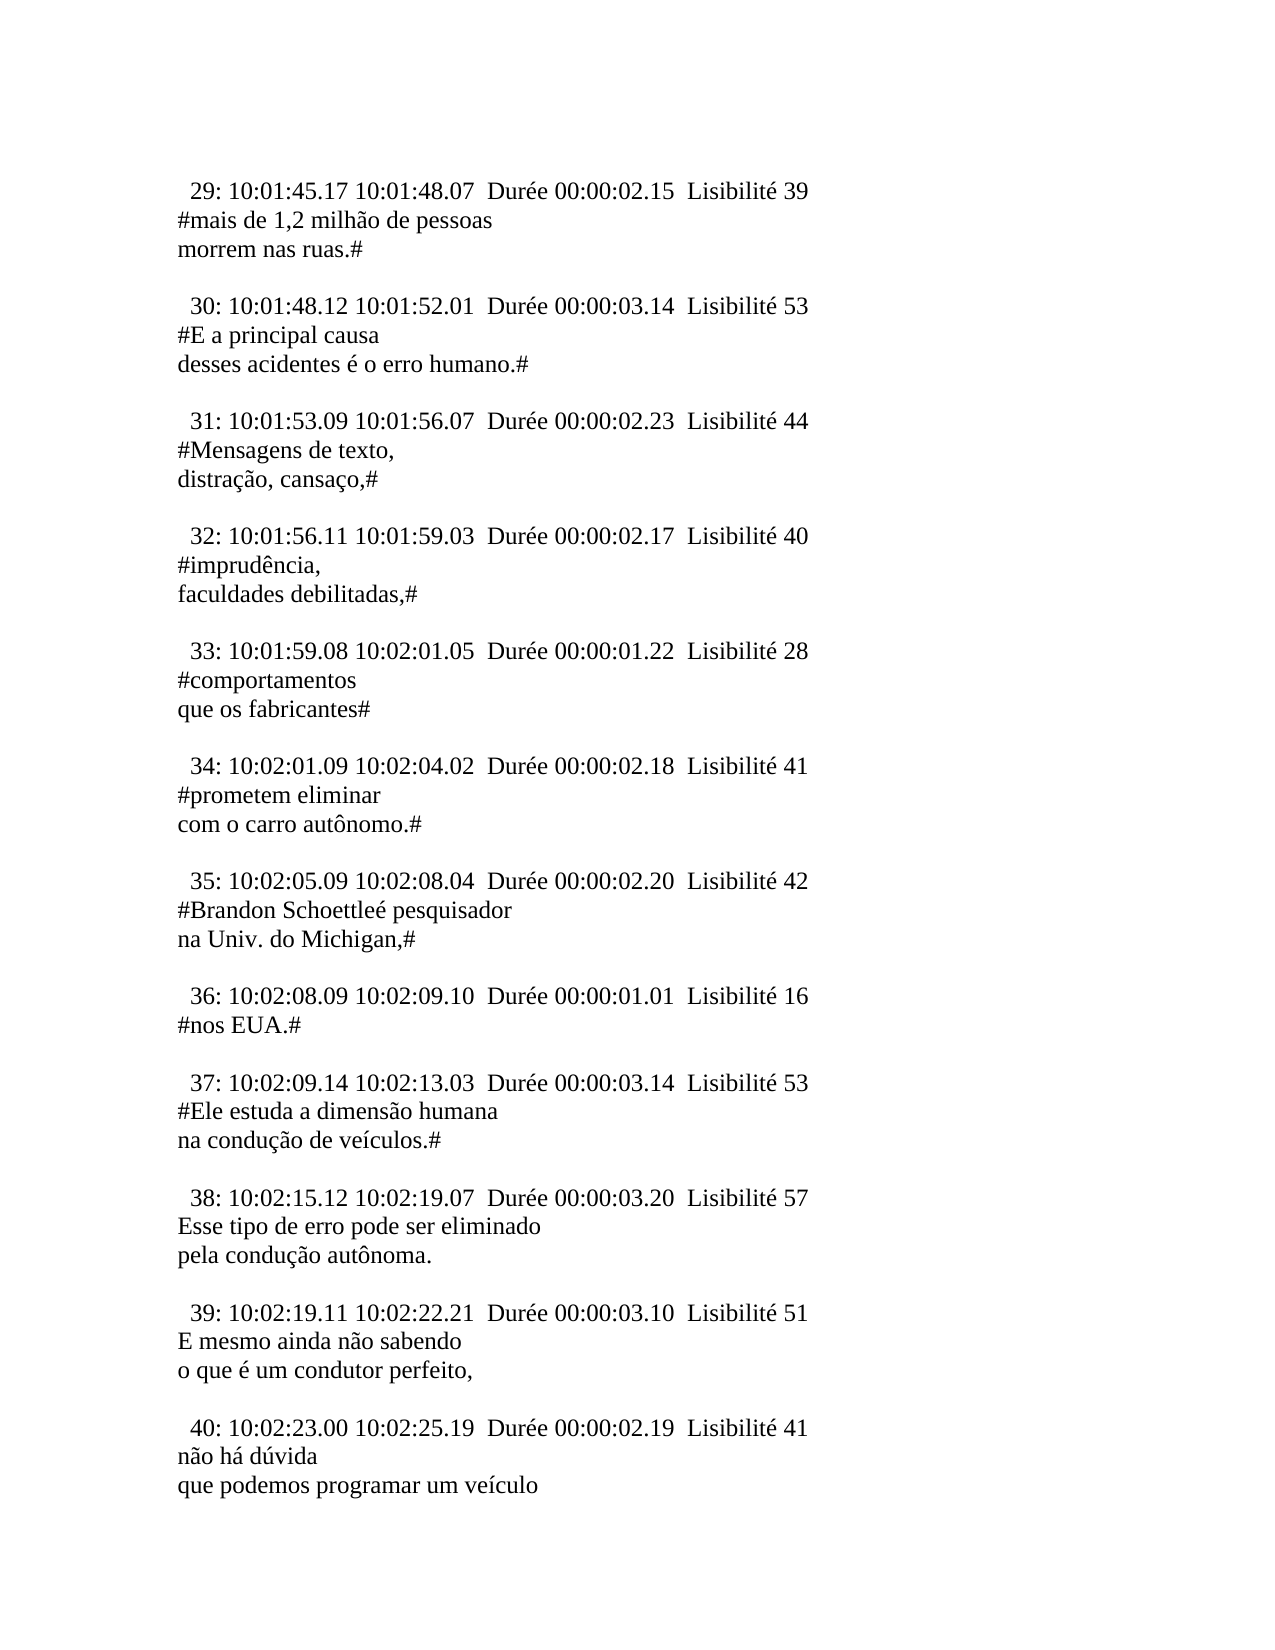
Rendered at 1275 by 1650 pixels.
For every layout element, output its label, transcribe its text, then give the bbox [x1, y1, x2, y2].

text #comportamentos [177, 665, 1098, 694]
text 40: 10:02:23.00 10:02:25.19 Durée 00:00:02.19 Lisibilité 41 [177, 1413, 1098, 1441]
text que podemos programar um veículo [177, 1470, 1098, 1499]
text 35: 10:02:05.09 10:02:08.04 Durée 00:00:02.20 Lisibilité 42 [177, 866, 1098, 895]
text com o carro autônomo.# [177, 809, 1098, 838]
text 30: 10:01:48.12 10:01:52.01 Durée 00:00:03.14 Lisibilité 53 [177, 291, 1098, 320]
text pela condução autônoma. [177, 1240, 1098, 1269]
text #mais de 1,2 milhão de pessoas [177, 205, 1098, 234]
text 36: 10:02:08.09 10:02:09.10 Durée 00:00:01.01 Lisibilité 16 [177, 981, 1098, 1010]
text o que é um condutor perfeito, [177, 1355, 1098, 1384]
text 38: 10:02:15.12 10:02:19.07 Durée 00:00:03.20 Lisibilité 57 [177, 1183, 1098, 1211]
text #Ele estuda a dimensão humana [177, 1096, 1098, 1125]
text #imprudência, [177, 550, 1098, 579]
text 32: 10:01:56.11 10:01:59.03 Durée 00:00:02.17 Lisibilité 40 [177, 521, 1098, 550]
text 29: 10:01:45.17 10:01:48.07 Durée 00:00:02.15 Lisibilité 39 [177, 176, 1098, 205]
text #nos EUA.# [177, 1010, 1098, 1039]
text 31: 10:01:53.09 10:01:56.07 Durée 00:00:02.23 Lisibilité 44 [177, 406, 1098, 435]
text distração, cansaço,# [177, 464, 1098, 493]
text 34: 10:02:01.09 10:02:04.02 Durée 00:00:02.18 Lisibilité 41 [177, 751, 1098, 780]
text não há dúvida [177, 1441, 1098, 1470]
text E mesmo ainda não sabendo [177, 1326, 1098, 1355]
text #Mensagens de texto, [177, 435, 1098, 464]
text #E a principal causa [177, 320, 1098, 349]
text desses acidentes é o erro humano.# [177, 349, 1098, 378]
text #prometem eliminar [177, 780, 1098, 809]
text Esse tipo de erro pode ser eliminado [177, 1211, 1098, 1240]
text 37: 10:02:09.14 10:02:13.03 Durée 00:00:03.14 Lisibilité 53 [177, 1068, 1098, 1096]
text na condução de veículos.# [177, 1125, 1098, 1154]
text morrem nas ruas.# [177, 234, 1098, 263]
text #Brandon Schoettleé pesquisador [177, 895, 1098, 924]
text 33: 10:01:59.08 10:02:01.05 Durée 00:00:01.22 Lisibilité 28 [177, 636, 1098, 665]
text que os fabricantes# [177, 694, 1098, 723]
text faculdades debilitadas,# [177, 579, 1098, 608]
text na Univ. do Michigan,# [177, 924, 1098, 953]
text 39: 10:02:19.11 10:02:22.21 Durée 00:00:03.10 Lisibilité 51 [177, 1298, 1098, 1326]
